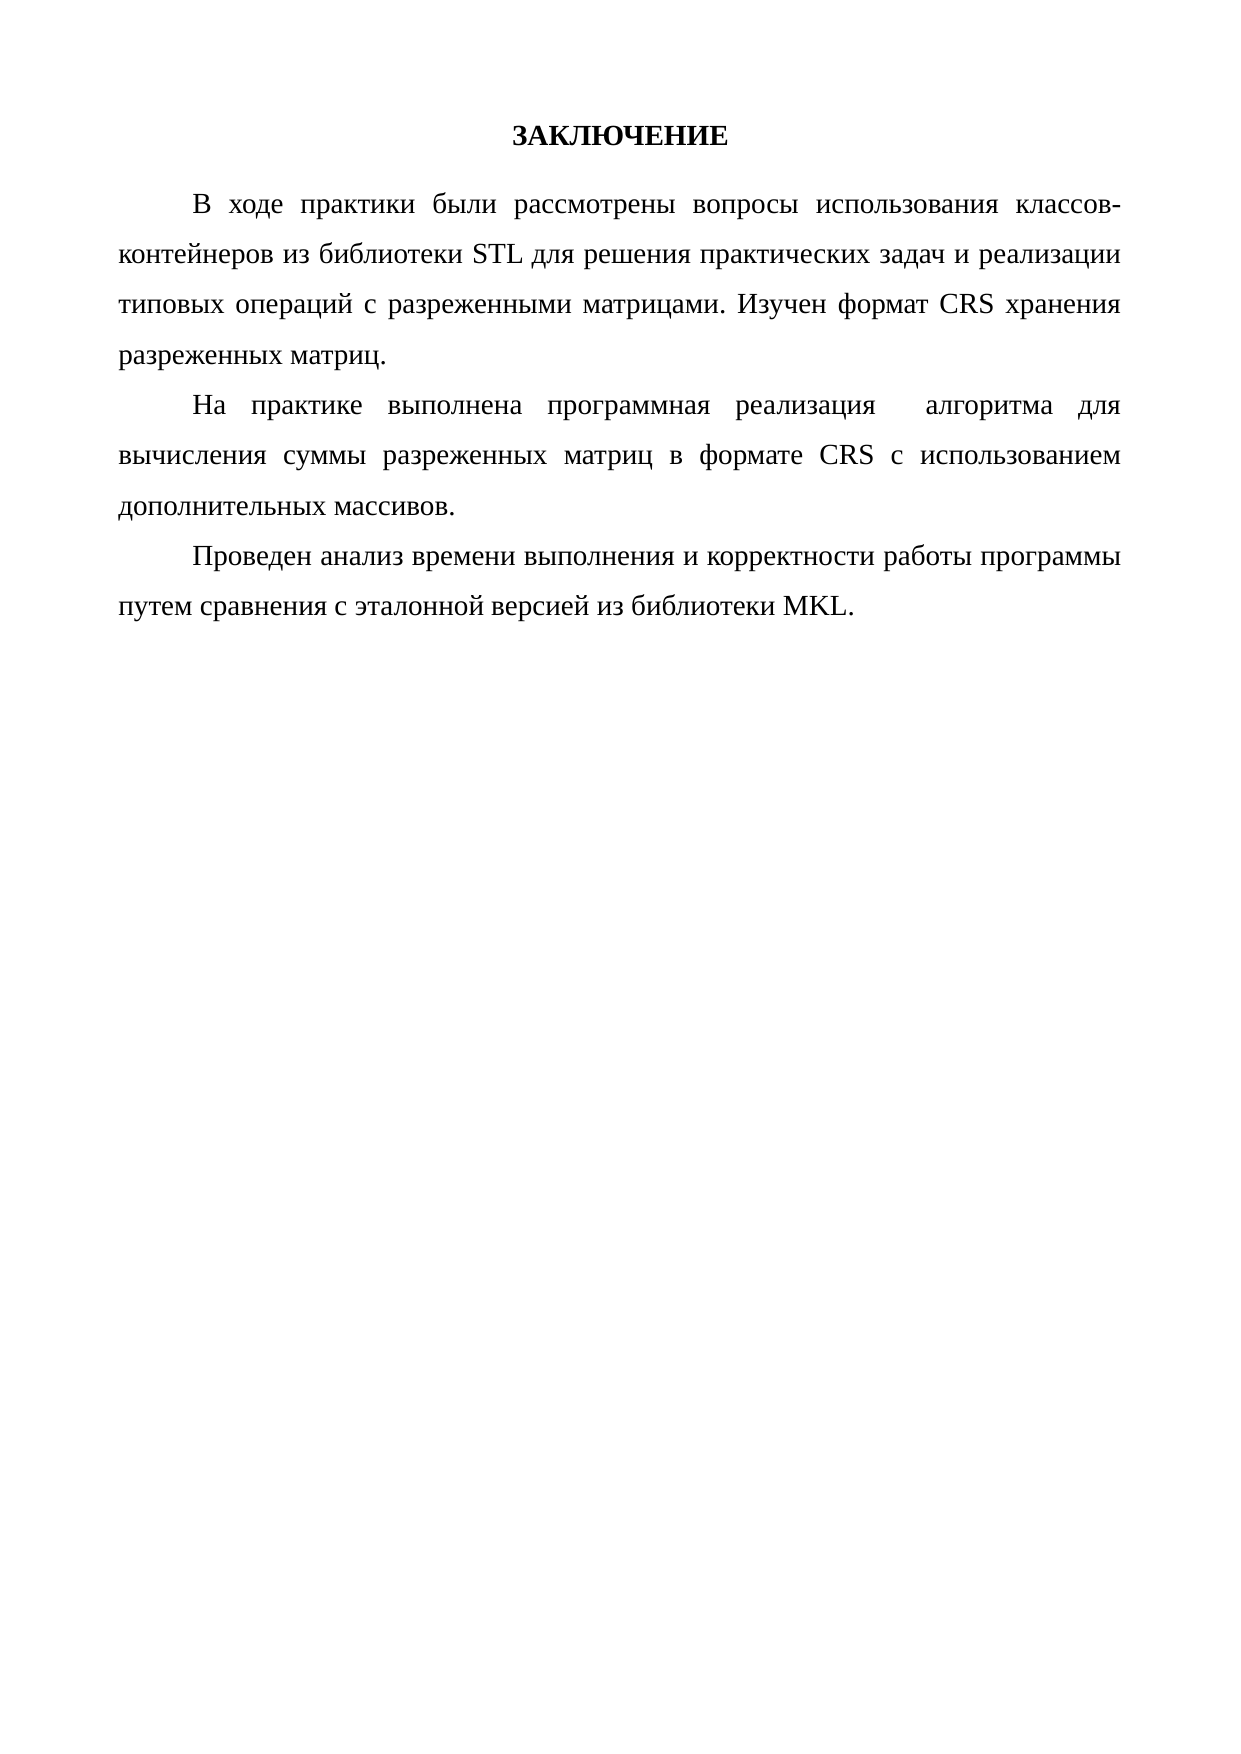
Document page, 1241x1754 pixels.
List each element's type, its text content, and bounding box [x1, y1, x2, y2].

text Проведен анализ времени выполнения и корректности работы программы путем сравнения с эталонной версией из библиотеки MKL. [118, 538, 1122, 622]
subtitle Заключение [118, 118, 1122, 152]
text На практике выполнена программная реализация алгоритма для вычисления суммы разреженных матриц в формате CRS с использованием дополнительных массивов. [118, 387, 1122, 521]
text В ходе практики были рассмотрены вопросы использования классов-контейнеров из библиотеки STL для решения практических задач и реализации типовых операций с разреженными матрицами. Изучен формат CRS хранения разреженных матриц. [118, 186, 1122, 370]
